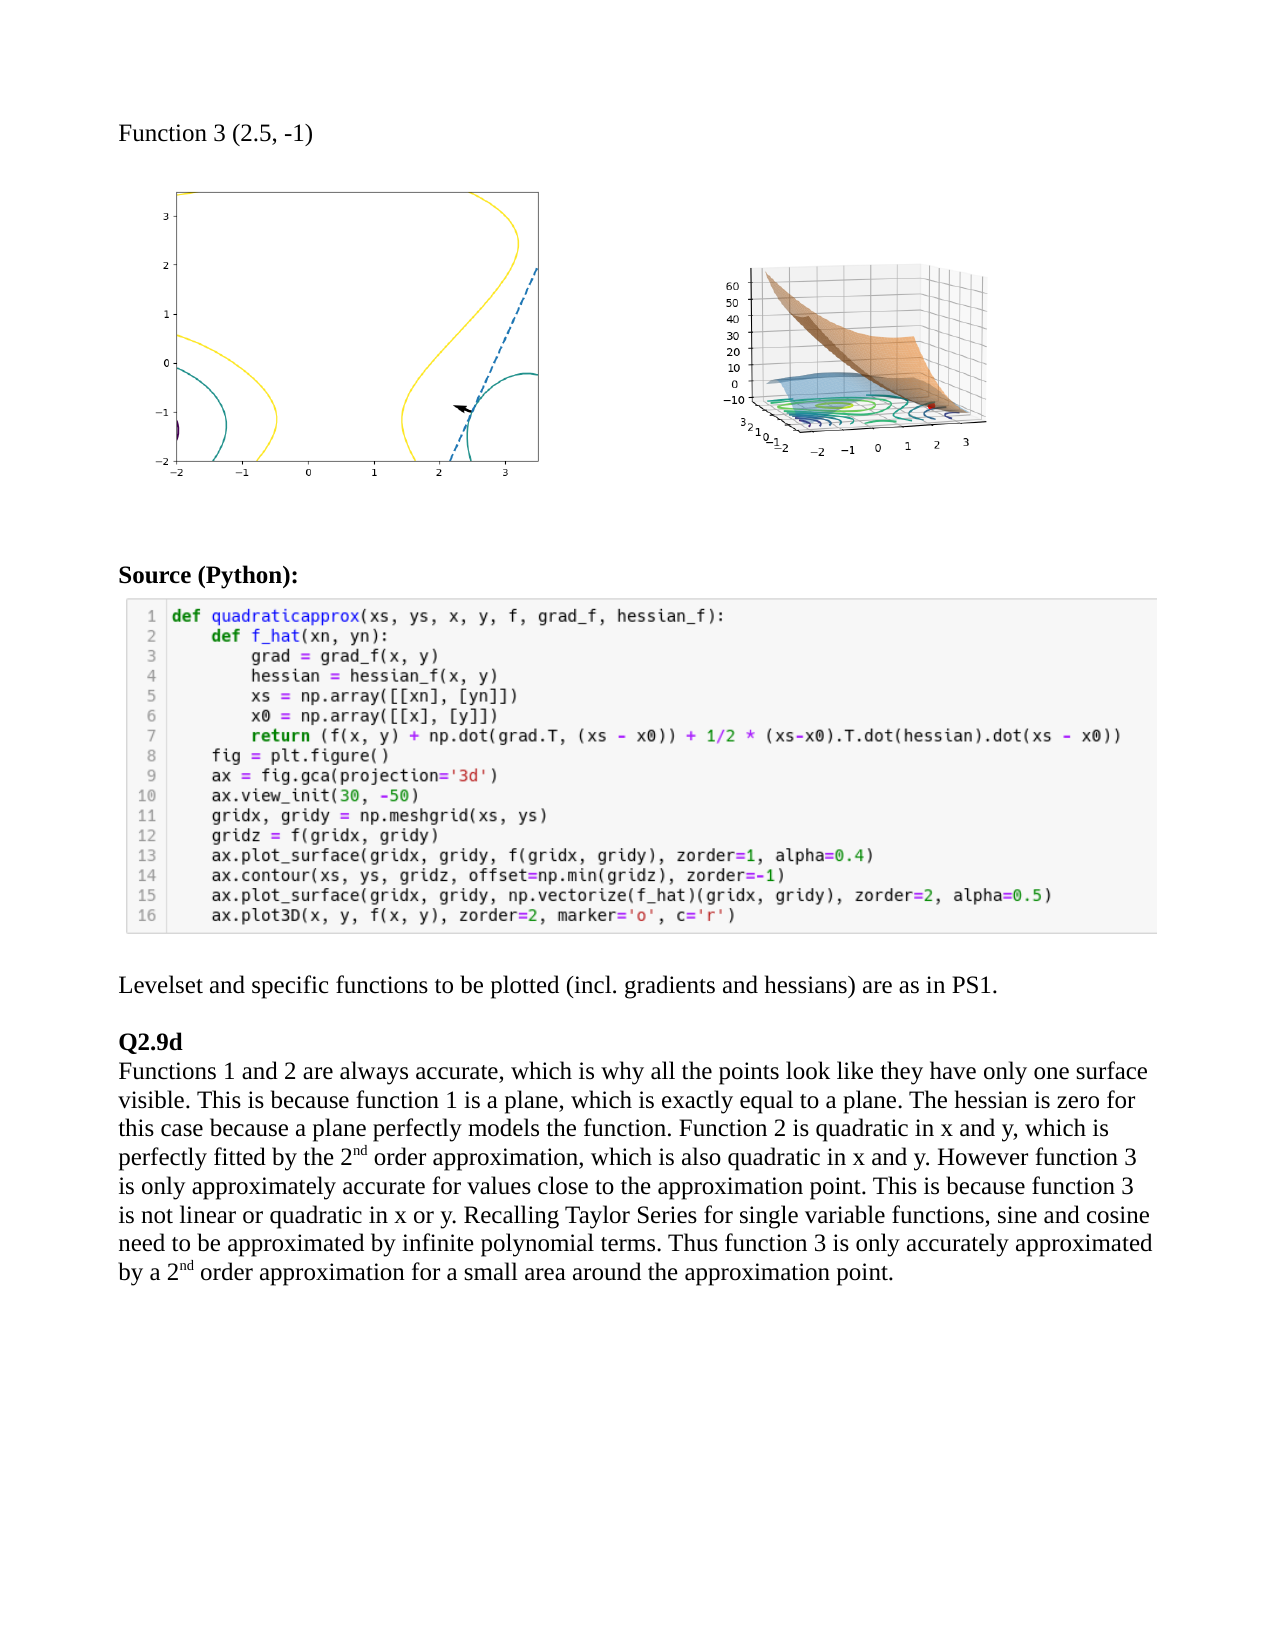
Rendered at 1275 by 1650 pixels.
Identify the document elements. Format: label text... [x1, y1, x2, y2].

text Levelset and specific functions to be plotted (incl. gradients and hessians) are as in PS1. [118, 970, 1157, 998]
text Functions 1 and 2 are always accurate, which is why all the points look like they have only one surface visible. This is because function 1 is a plane, which is exactly equal to a plane. The hessian is zero for this case because a plane perfectly models the function. Function 2 is quadratic in x and y, which is perfectly fitted by the 2nd order approximation, which is also quadratic in x and y. However function 3 is only approximately accurate for values close to the approximation point. This is because function 3 is not linear or quadratic in x or y. Recalling Taylor Series for single variable functions, sine and cosine need to be approximated by infinite polynomial terms. Thus function 3 is only accurately approximated by a 2nd order approximation for a small area around the approximation point. [118, 1056, 1157, 1286]
text Q2.9d [118, 1027, 1157, 1056]
picture [118, 149, 584, 499]
text Source (Python): [118, 561, 1157, 589]
picture [118, 589, 1157, 941]
text Function 3 (2.5, -1) [118, 118, 1157, 147]
picture [603, 156, 1105, 532]
